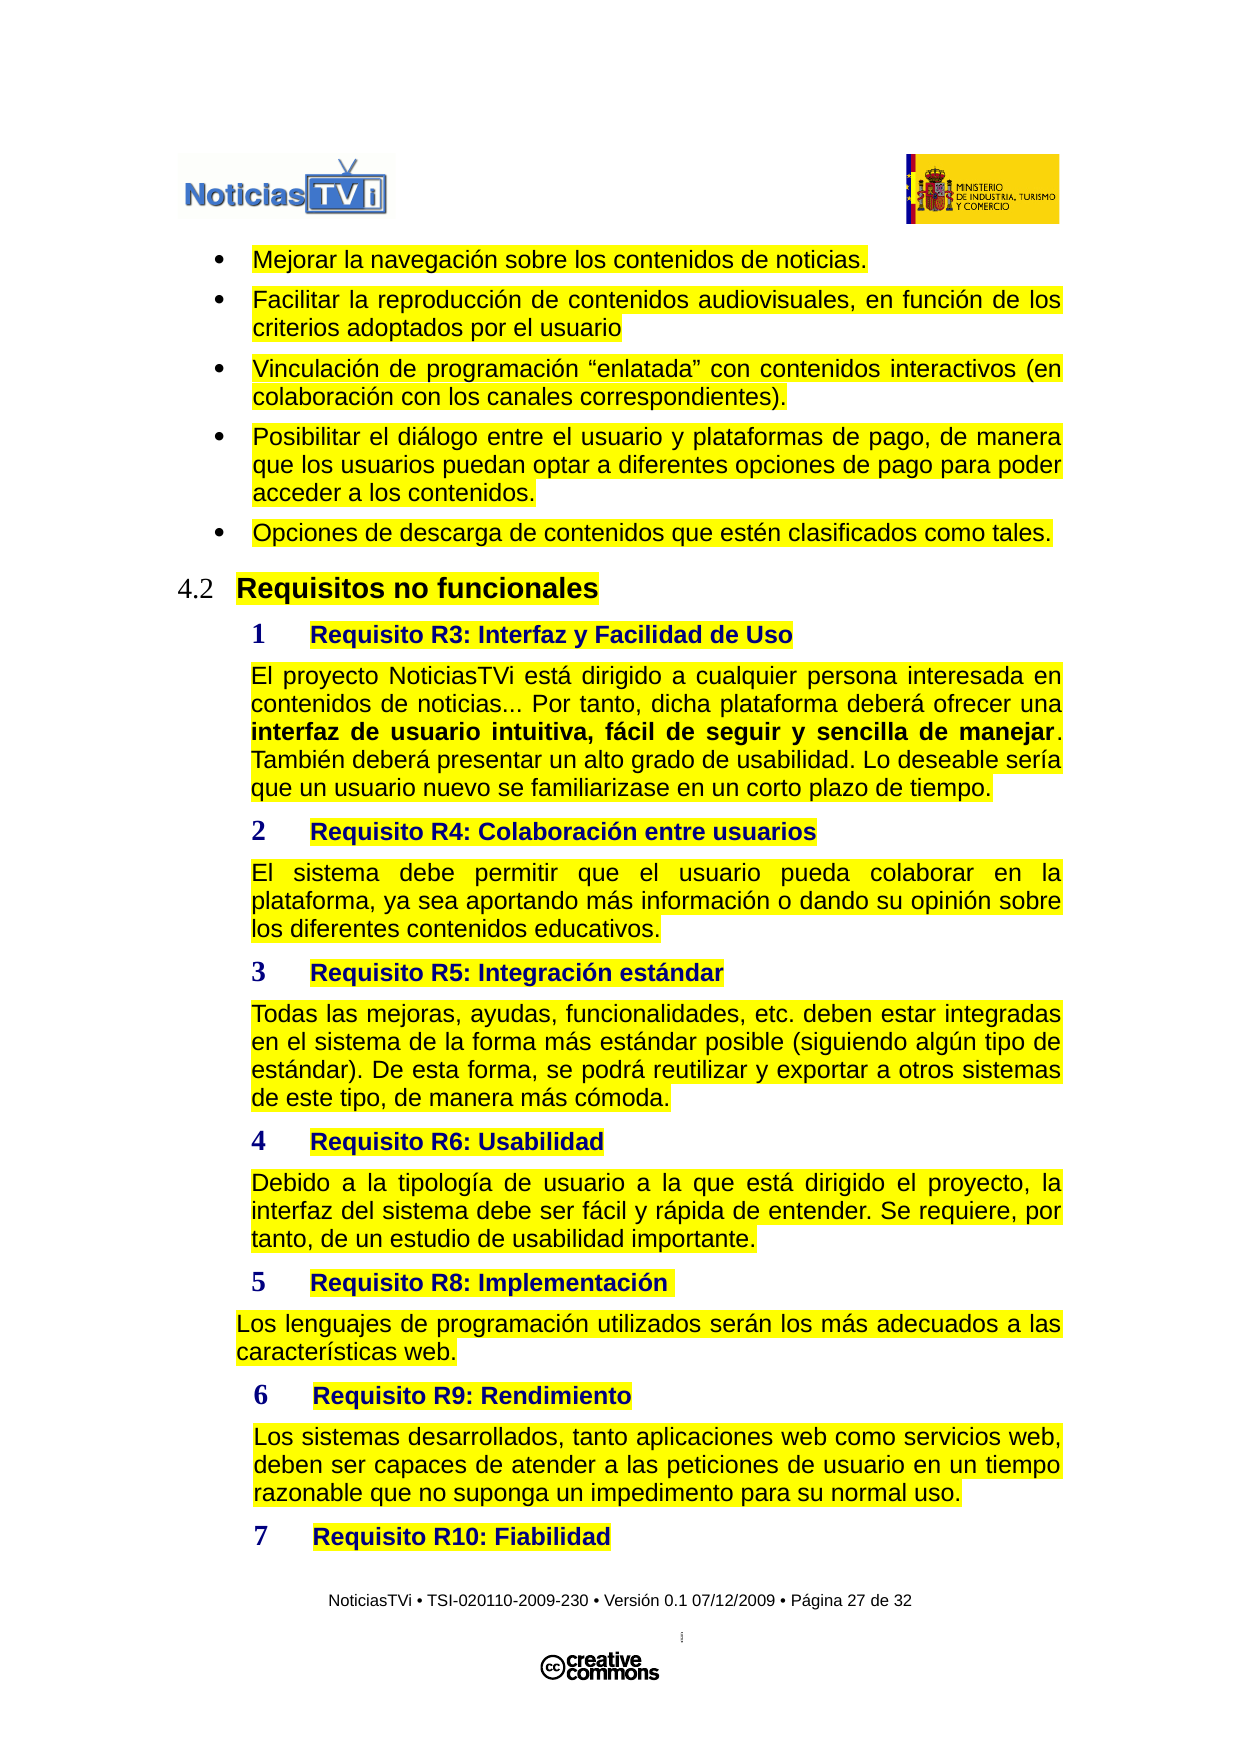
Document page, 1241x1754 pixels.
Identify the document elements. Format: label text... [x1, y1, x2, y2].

list Requisito R6: Usabilidad [251, 1124, 1063, 1157]
list Requisito R9: Rendimiento [194, 1378, 1063, 1411]
list Los lenguajes de programación utilizados serán los más adecuados a las características web. [177, 1310, 1063, 1366]
list Requisito R4: Colaboración entre usuarios [251, 814, 1063, 847]
text Debido a la tipología de usuario a la que está dirigido el proyecto, la interfaz del sistema debe ser fácil y rápida de entender. Se requiere, por tanto, de un estudio de usabilidad importante. [251, 1169, 1063, 1253]
list Requisito R3: Interfaz y Facilidad de Uso [251, 617, 1063, 650]
picture [906, 154, 1060, 224]
text El sistema debe permitir que el usuario pueda colaborar en la plataforma, ya sea aportando más información o dando su opinión sobre los diferentes contenidos educativos. [251, 859, 1063, 943]
list Requisito R5: Integración estándar [251, 955, 1063, 988]
list Requisito R8: Implementación [251, 1265, 1063, 1298]
list Opciones de descarga de contenidos que estén clasificados como tales. [215, 519, 1063, 547]
list Requisito R10: Fiabilidad [194, 1519, 1063, 1552]
list Mejorar la navegación sobre los contenidos de noticias. [215, 245, 1063, 273]
list Vinculación de programación “enlatada” con contenidos interactivos (en colaboración con los canales correspondientes). [215, 354, 1063, 410]
subtitle Requisitos no funcionales [177, 572, 1063, 605]
list El proyecto NoticiasTVi está dirigido a cualquier persona interesada en contenidos de noticias... Por tanto, dicha plataforma deberá ofrecer una interfaz de usuario intuitiva, fácil de seguir y sencilla de manejar. También deberá presentar un alto grado de usabilidad. Lo deseable sería que un usuario nuevo se familiarizase en un corto plazo de tiempo. [192, 662, 1063, 802]
picture [177, 153, 396, 219]
list Posibilitar el diálogo entre el usuario y plataformas de pago, de manera que los usuarios puedan optar a diferentes opciones de pago para poder acceder a los contenidos. [215, 423, 1063, 507]
text Todas las mejoras, ayudas, funcionalidades, etc. deben estar integradas en el sistema de la forma más estándar posible (siguiendo algún tipo de estándar). De esta forma, se podrá reutilizar y exportar a otros sistemas de este tipo, de manera más cómoda. [251, 1000, 1063, 1112]
list Facilitar la reproducción de contenidos audiovisuales, en función de los criterios adoptados por el usuario [215, 286, 1063, 342]
list Los sistemas desarrollados, tanto aplicaciones web como servicios web, deben ser capaces de atender a las peticiones de usuario en un tiempo razonable que no suponga un impedimento para su normal uso. [194, 1423, 1063, 1507]
